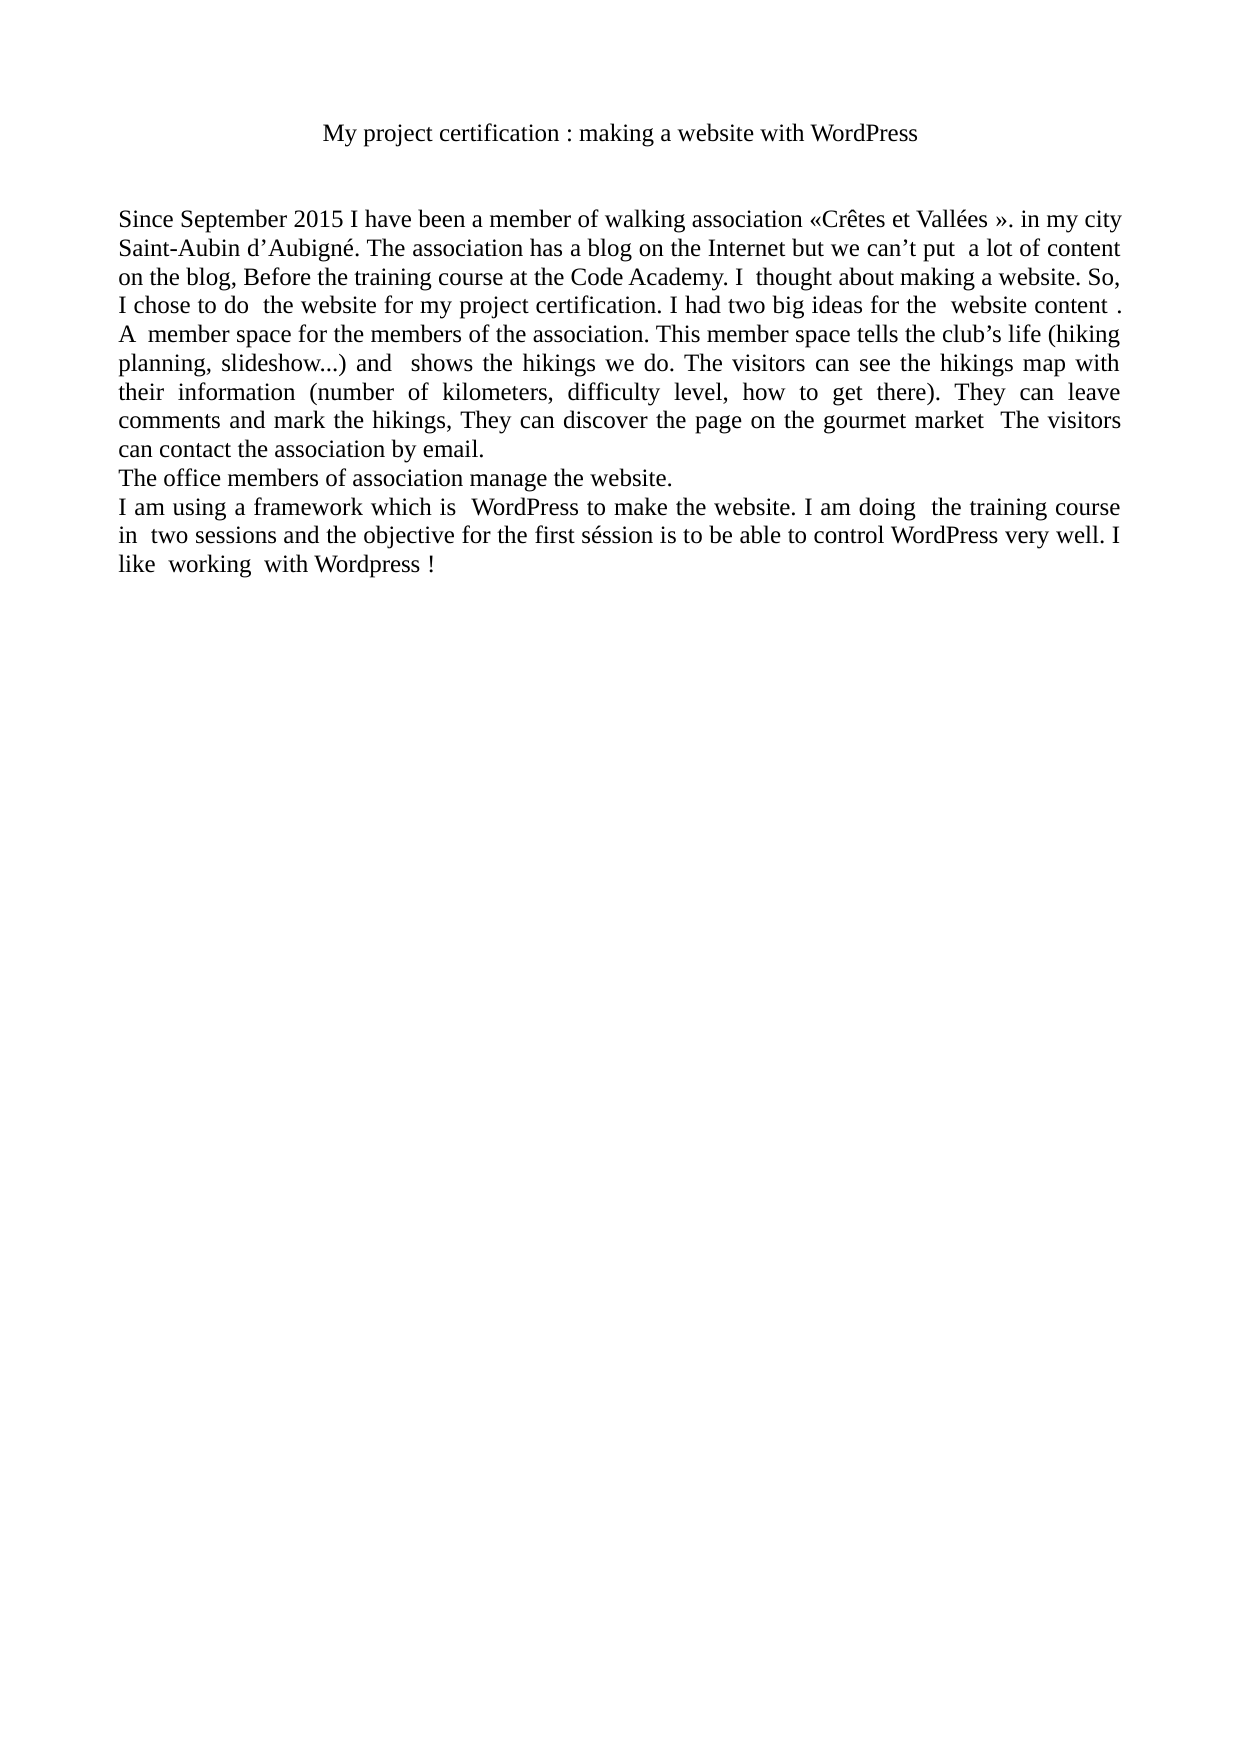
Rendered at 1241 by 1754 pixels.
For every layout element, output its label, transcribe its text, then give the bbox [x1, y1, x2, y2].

text I am using a framework which is WordPress to make the website. I am doing the training course in two sessions and the objective for the first séssion is to be able to control WordPress very well. I like working with Wordpress ! [118, 492, 1122, 578]
text Since September 2015 I have been a member of walking association «Crêtes et Vallées ». in my city Saint-Aubin d’Aubigné. The association has a blog on the Internet but we can’t put a lot of content on the blog, Before the training course at the Code Academy. I thought about making a website. So, I chose to do the website for my project certification. I had two big ideas for the website content . A member space for the members of the association. This member space tells the club’s life (hiking planning, slideshow...) and shows the hikings we do. The visitors can see the hikings map with their information (number of kilometers, difficulty level, how to get there). They can leave comments and mark the hikings, They can discover the page on the gourmet market The visitors can contact the association by email. [118, 204, 1122, 463]
text The office members of association manage the website. [118, 463, 1122, 492]
text My project certification : making a website with WordPress [118, 118, 1122, 147]
